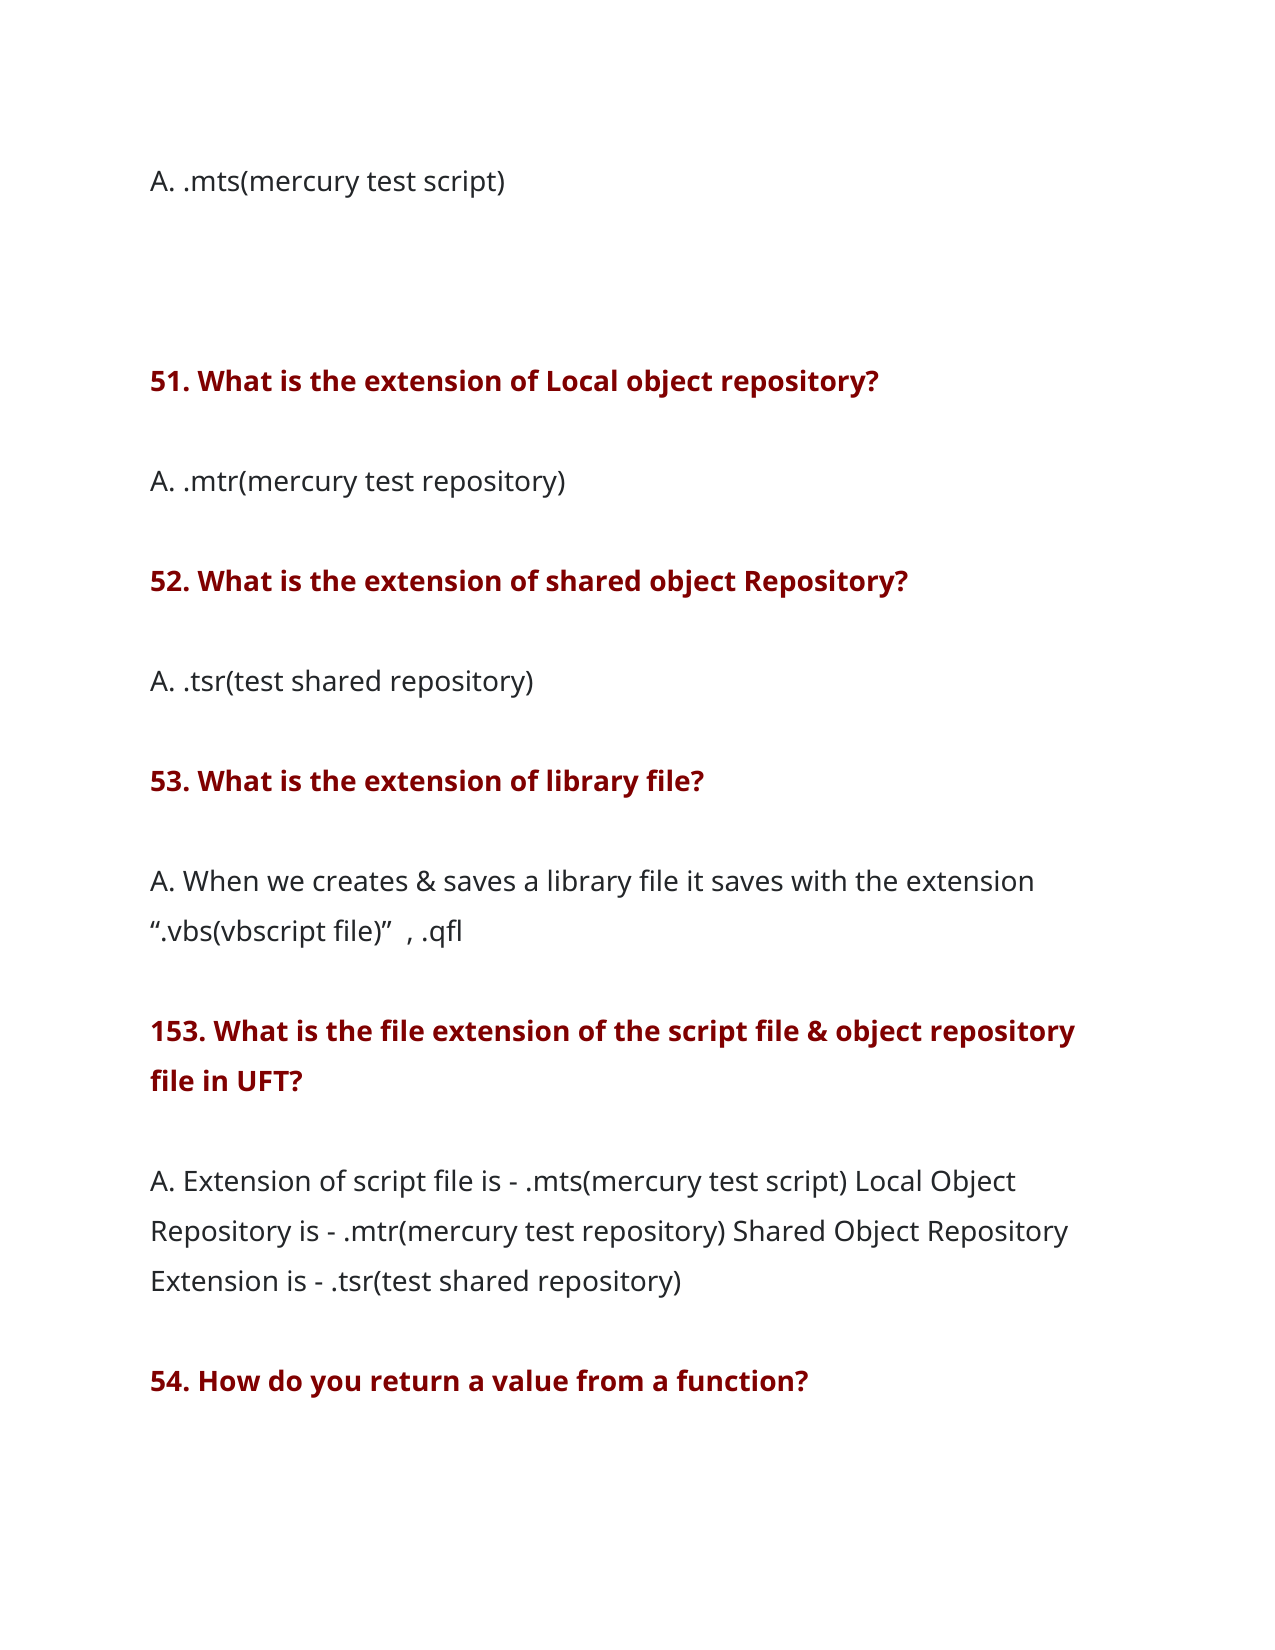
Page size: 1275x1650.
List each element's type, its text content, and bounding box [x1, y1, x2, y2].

text A. .mts(mercury test script) [150, 150, 1125, 200]
text 52. What is the extension of shared object Repository? [150, 550, 1125, 600]
text A. .tsr(test shared repository) [150, 650, 1125, 700]
text 54. How do you return a value from a function? [150, 1350, 1125, 1400]
text A. Extension of script file is - .mts(mercury test script) Local Object Repository is - .mtr(mercury test repository) Shared Object Repository Extension is - .tsr(test shared repository) [150, 1150, 1125, 1300]
text A. .mtr(mercury test repository) [150, 450, 1125, 500]
text 153. What is the file extension of the script file & object repository file in UFT? [150, 1000, 1125, 1100]
text 53. What is the extension of library file? [150, 750, 1125, 800]
text 51. What is the extension of Local object repository? [150, 350, 1125, 400]
text A. When we creates & saves a library file it saves with the extension “.vbs(vbscript file)” , .qfl [150, 850, 1125, 950]
